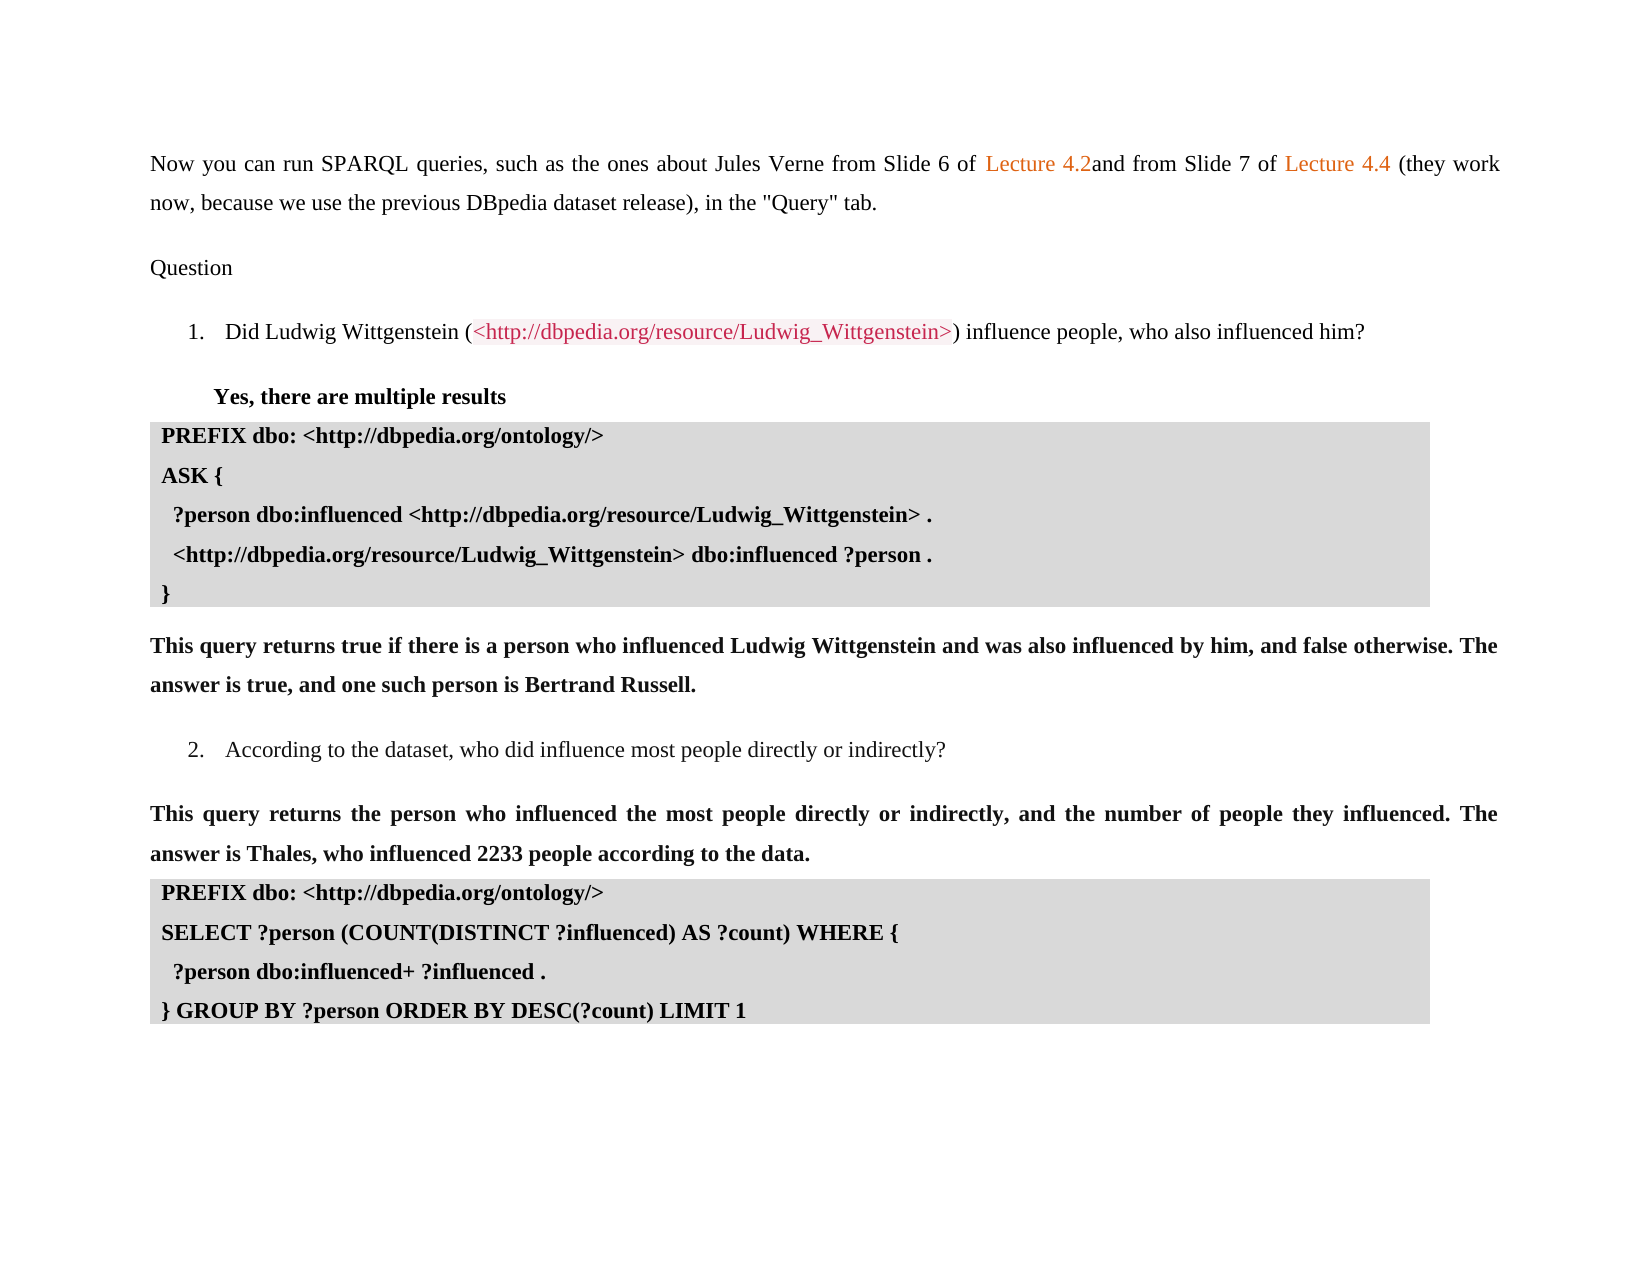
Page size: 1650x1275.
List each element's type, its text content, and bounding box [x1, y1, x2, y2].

table_header PREFIX dbo: <http://dbpedia.org/ontology/> SELECT ?person (COUNT(DISTINCT ?influenced) AS ?count) WHERE { ?person dbo:influenced+ ?influenced . } GROUP BY ?person ORDER BY DESC(?count) LIMIT 1 [150, 879, 1430, 1024]
text Yes, there are multiple results [150, 383, 1500, 409]
text This query returns true if there is a person who influenced Ludwig Wittgenstein and was also influenced by him, and false otherwise. The answer is true, and one such person is Bertrand Russell. [150, 632, 1500, 697]
table_header PREFIX dbo: <http://dbpedia.org/ontology/> ASK { ?person dbo:influenced <http://dbpedia.org/resource/Ludwig_Wittgenstein> . <http://dbpedia.org/resource/Ludwig_Wittgenstein> dbo:influenced ?person . } [150, 422, 1430, 607]
text Question [150, 254, 1500, 280]
list Did Ludwig Wittgenstein (<http://dbpedia.org/resource/Ludwig_Wittgenstein>) influence people, who also influenced him? [187, 318, 1500, 345]
text This query returns the person who influenced the most people directly or indirectly, and the number of people they influenced. The answer is Thales, who influenced 2233 people according to the data. [150, 800, 1500, 866]
list According to the dataset, who did influence most people directly or indirectly? [187, 736, 1500, 762]
text Now you can run SPARQL queries, such as the ones about Jules Verne from Slide 6 of Lecture 4.2and from Slide 7 of Lecture 4.4 (they work now, because we use the previous DBpedia dataset release), in the "Query" tab. [150, 150, 1500, 216]
